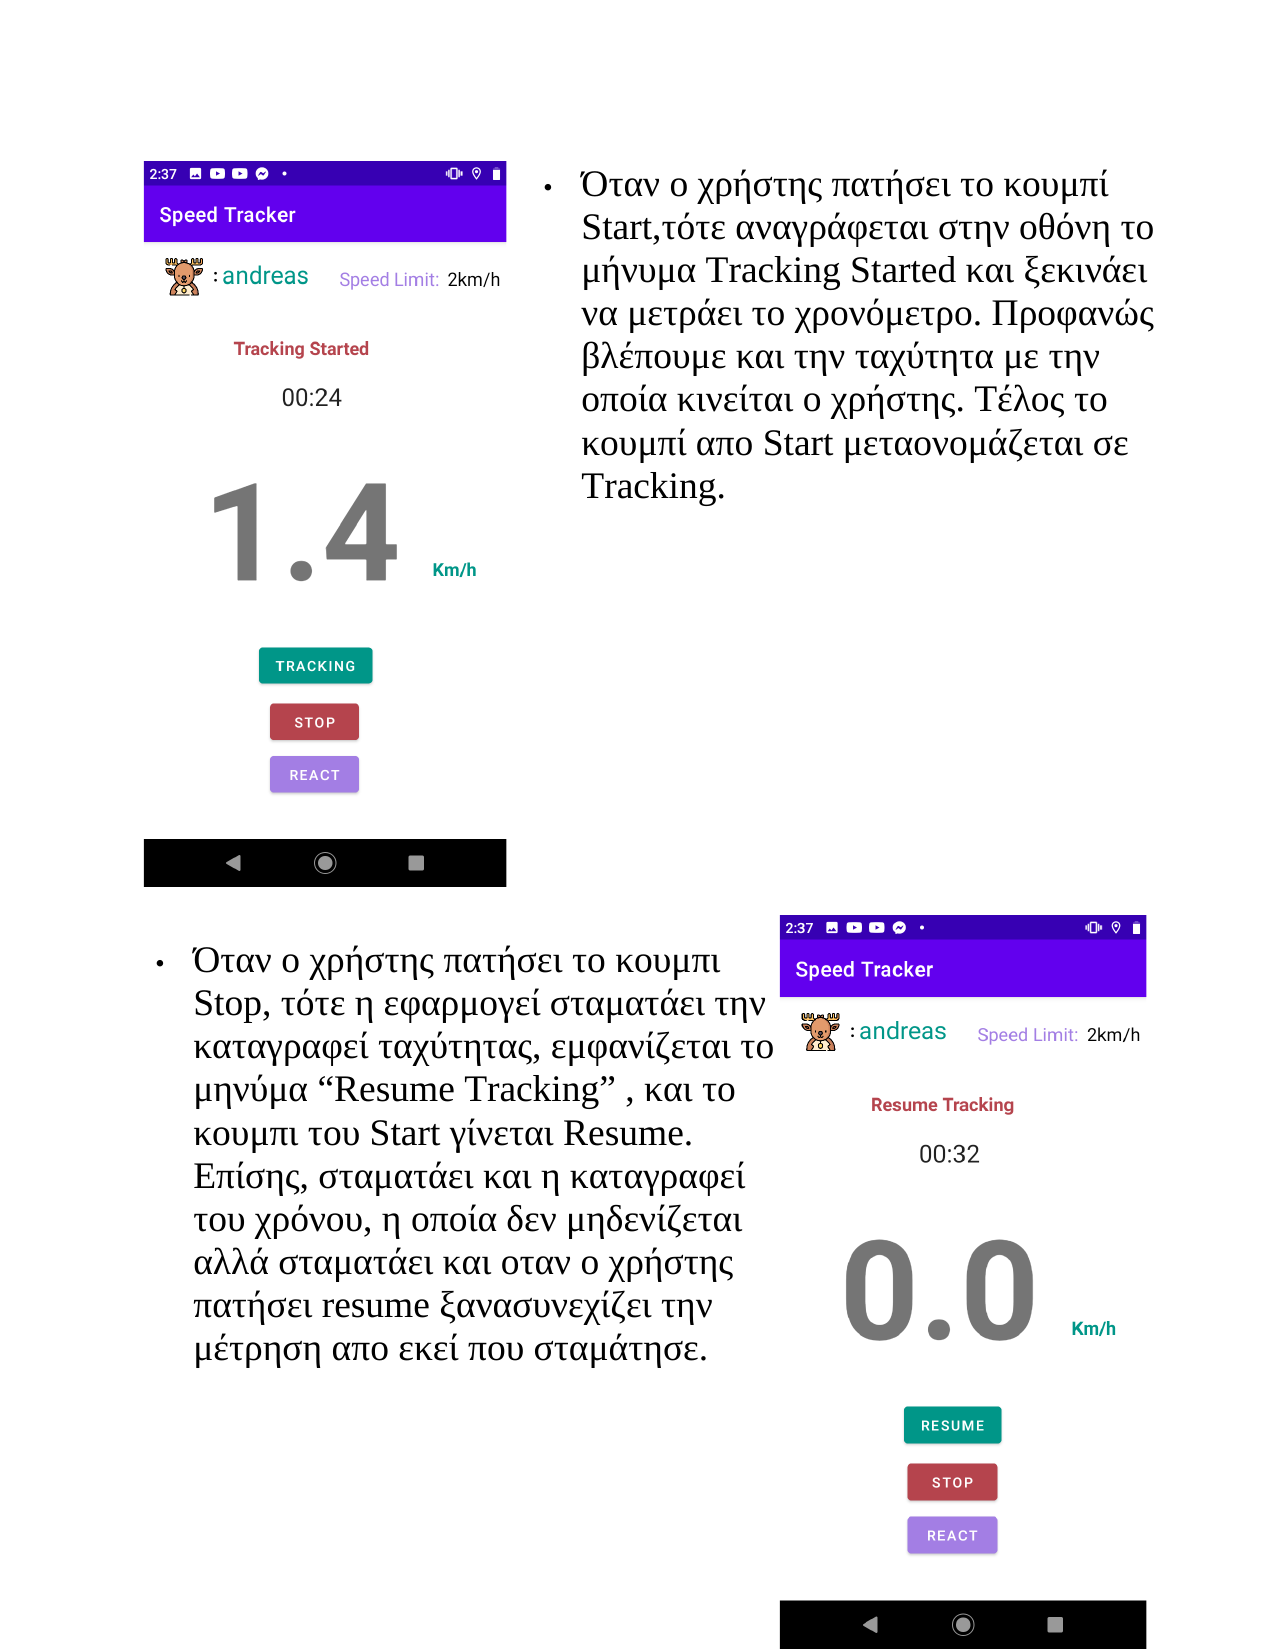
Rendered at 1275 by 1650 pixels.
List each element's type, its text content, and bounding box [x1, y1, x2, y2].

list Επίσης, σταματάει και η καταγραφεί του χρόνου, η οποία δεν μηδενίζεται αλλά σταματάει και οταν ο χρήστης πατήσει resume ξανασυνεχίζει την μέτρηση απο εκεί που σταμάτησε. [156, 1153, 779, 1369]
picture [779, 915, 1147, 1649]
list Όταν ο χρήστης πατήσει το κουμπι Stop, τότε η εφαρμογεί σταματάει την καταγραφεί ταχύτητας, εμφανίζεται το μηνύμα “Resume Tracking” , και το κουμπι του Start γίνεται Resume. [156, 937, 779, 1153]
picture [143, 161, 507, 887]
list Όταν ο χρήστης πατήσει το κουμπί Start,τότε αναγράφεται στην οθόνη το μήνυμα Tracking Started και ξεκινάει να μετράει το χρονόμετρο. Προφανώς βλέπουμε και την ταχύτητα με την οποία κινείται ο χρήστης. Τέλος το κουμπί απο Start μεταονομάζεται σε Tracking. [507, 161, 1157, 506]
